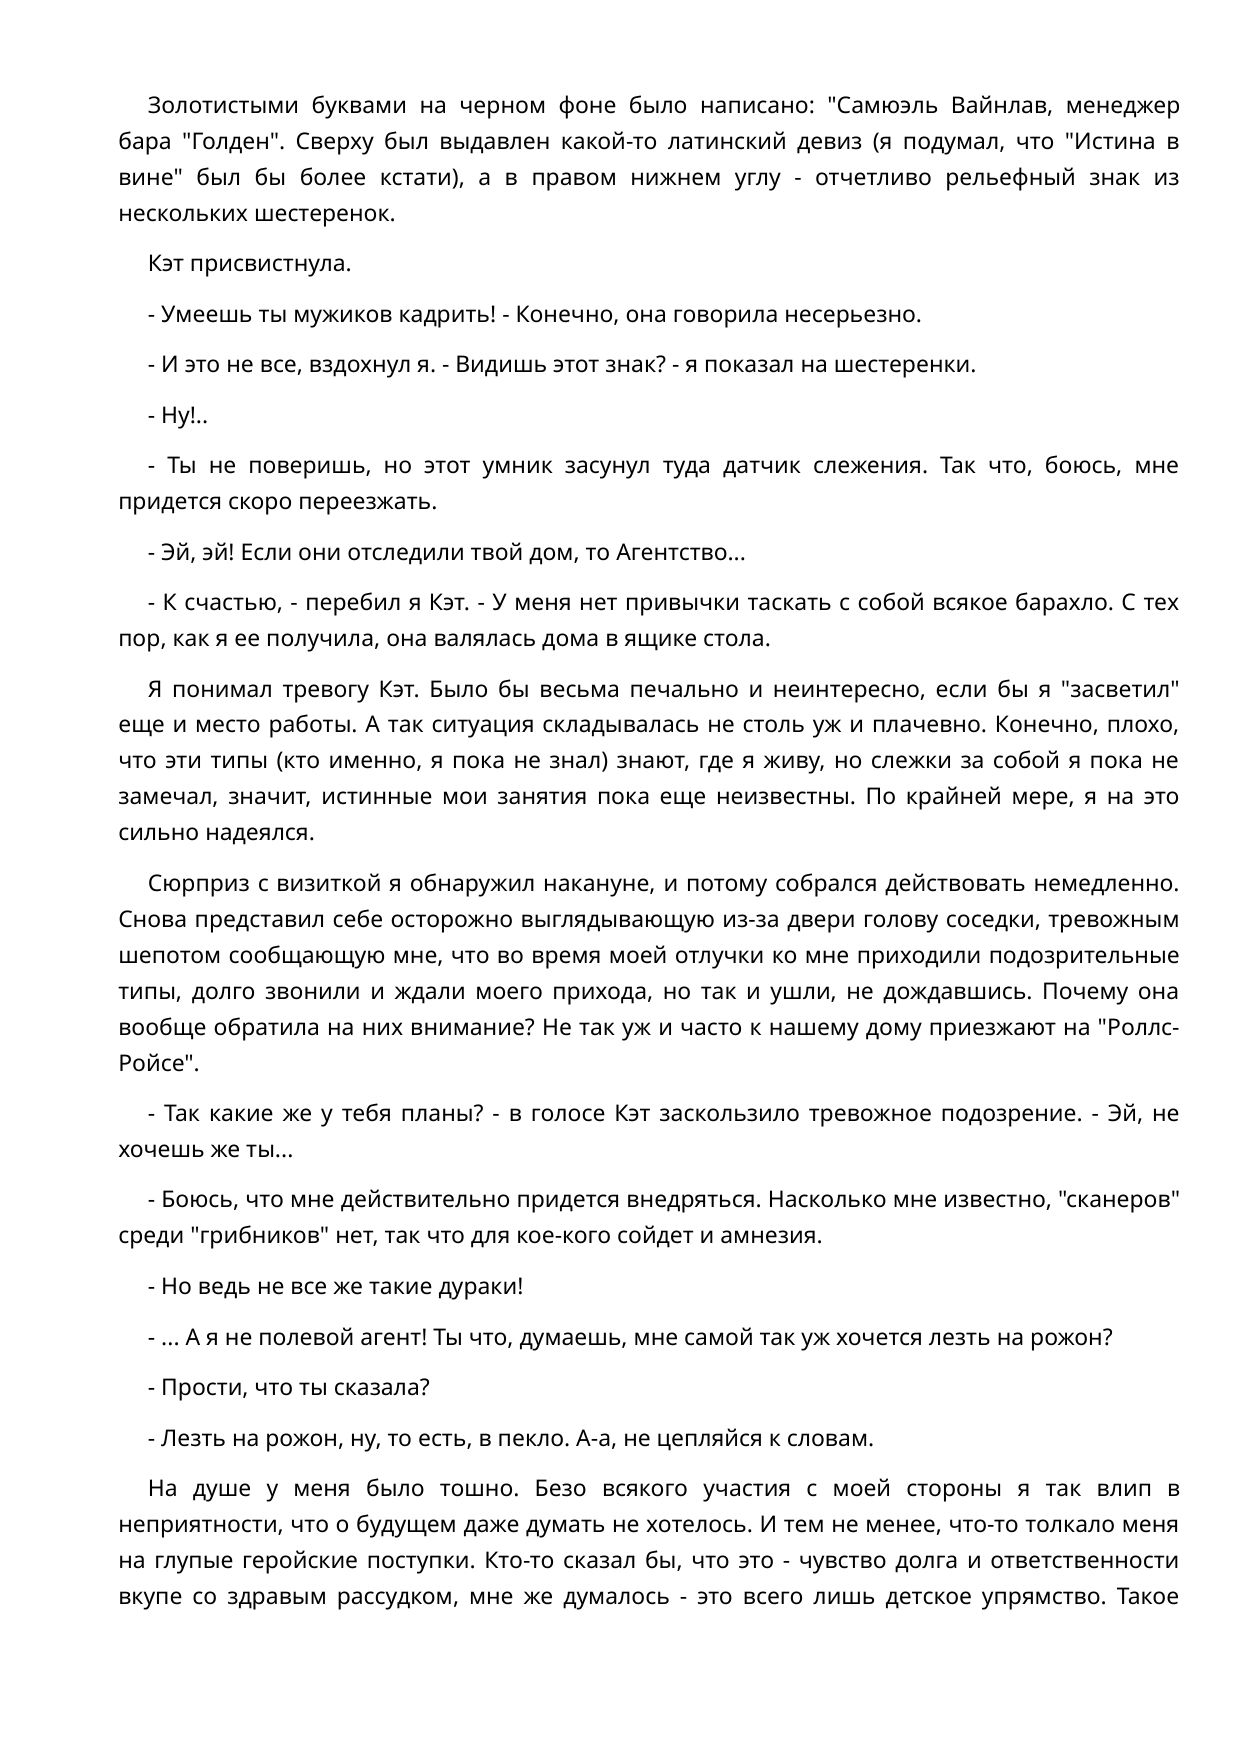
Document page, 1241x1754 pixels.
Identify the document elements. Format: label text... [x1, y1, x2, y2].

text - И это не все, вздохнул я. - Видишь этот знак? - я показал на шестеренки. [118, 348, 1181, 379]
text На душе у меня было тошно. Безо всякого участия с моей стороны я так влип в неприятности, что о будущем даже думать не хотелось. И тем не менее, что-то толкало меня на глупые геройские поступки. Кто-то сказал бы, что это - чувство долга и ответственности вкупе со здравым рассудком, мне же думалось - это всего лишь детское упрямство. Такое [118, 1472, 1181, 1611]
text Сюрприз с визиткой я обнаружил накануне, и потому собрался действовать немедленно. Снова представил себе осторожно выглядывающую из-за двери голову соседки, тревожным шепотом сообщающую мне, что во время моей отлучки ко мне приходили подозрительные типы, долго звонили и ждали моего прихода, но так и ушли, не дождавшись. Почему она вообще обратила на них внимание? Не так уж и часто к нашему дому приезжают на "Роллс-Ройсе". [118, 867, 1181, 1078]
text - Прости, что ты сказала? [118, 1371, 1181, 1402]
text - Эй, эй! Если они отследили твой дом, то Агентство... [118, 536, 1181, 567]
text - Ну!.. [118, 398, 1181, 430]
text - Так какие же у тебя планы? - в голосе Кэт заскользило тревожное подозрение. - Эй, не хочешь же ты... [118, 1097, 1181, 1164]
text - Лезть на рожон, ну, то есть, в пекло. А-а, не цепляйся к словам. [118, 1421, 1181, 1453]
text - Ты не поверишь, но этот умник засунул туда датчик слежения. Так что, боюсь, мне придется скоро переезжать. [118, 449, 1181, 516]
text - Боюсь, что мне действительно придется внедряться. Насколько мне известно, "сканеров" среди "грибников" нет, так что для кое-кого сойдет и амнезия. [118, 1183, 1181, 1251]
text - К счастью, - перебил я Кэт. - У меня нет привычки таскать с собой всякое барахло. С тех пор, как я ее получила, она валялась дома в ящике стола. [118, 586, 1181, 653]
text - ... А я не полевой агент! Ты что, думаешь, мне самой так уж хочется лезть на рожон? [118, 1320, 1181, 1352]
text Я понимал тревогу Кэт. Было бы весьма печально и неинтересно, если бы я "засветил" еще и место работы. А так ситуация складывалась не столь уж и плачевно. Конечно, плохо, что эти типы (кто именно, я пока не знал) знают, где я живу, но слежки за собой я пока не замечал, значит, истинные мои занятия пока еще неизвестны. По крайней мере, я на это сильно надеялся. [118, 672, 1181, 847]
text Золотистыми буквами на черном фоне было написано: "Самюэль Вайнлав, менеджер бара "Голден". Сверху был выдавлен какой-то латинский девиз (я подумал, что "Истина в вине" был бы более кстати), а в правом нижнем углу - отчетливо рельефный знак из нескольких шестеренок. [118, 89, 1181, 228]
text - Но ведь не все же такие дураки! [118, 1270, 1181, 1301]
text - Умеешь ты мужиков кадрить! - Конечно, она говорила несерьезно. [118, 297, 1181, 329]
text Кэт присвистнула. [118, 247, 1181, 278]
